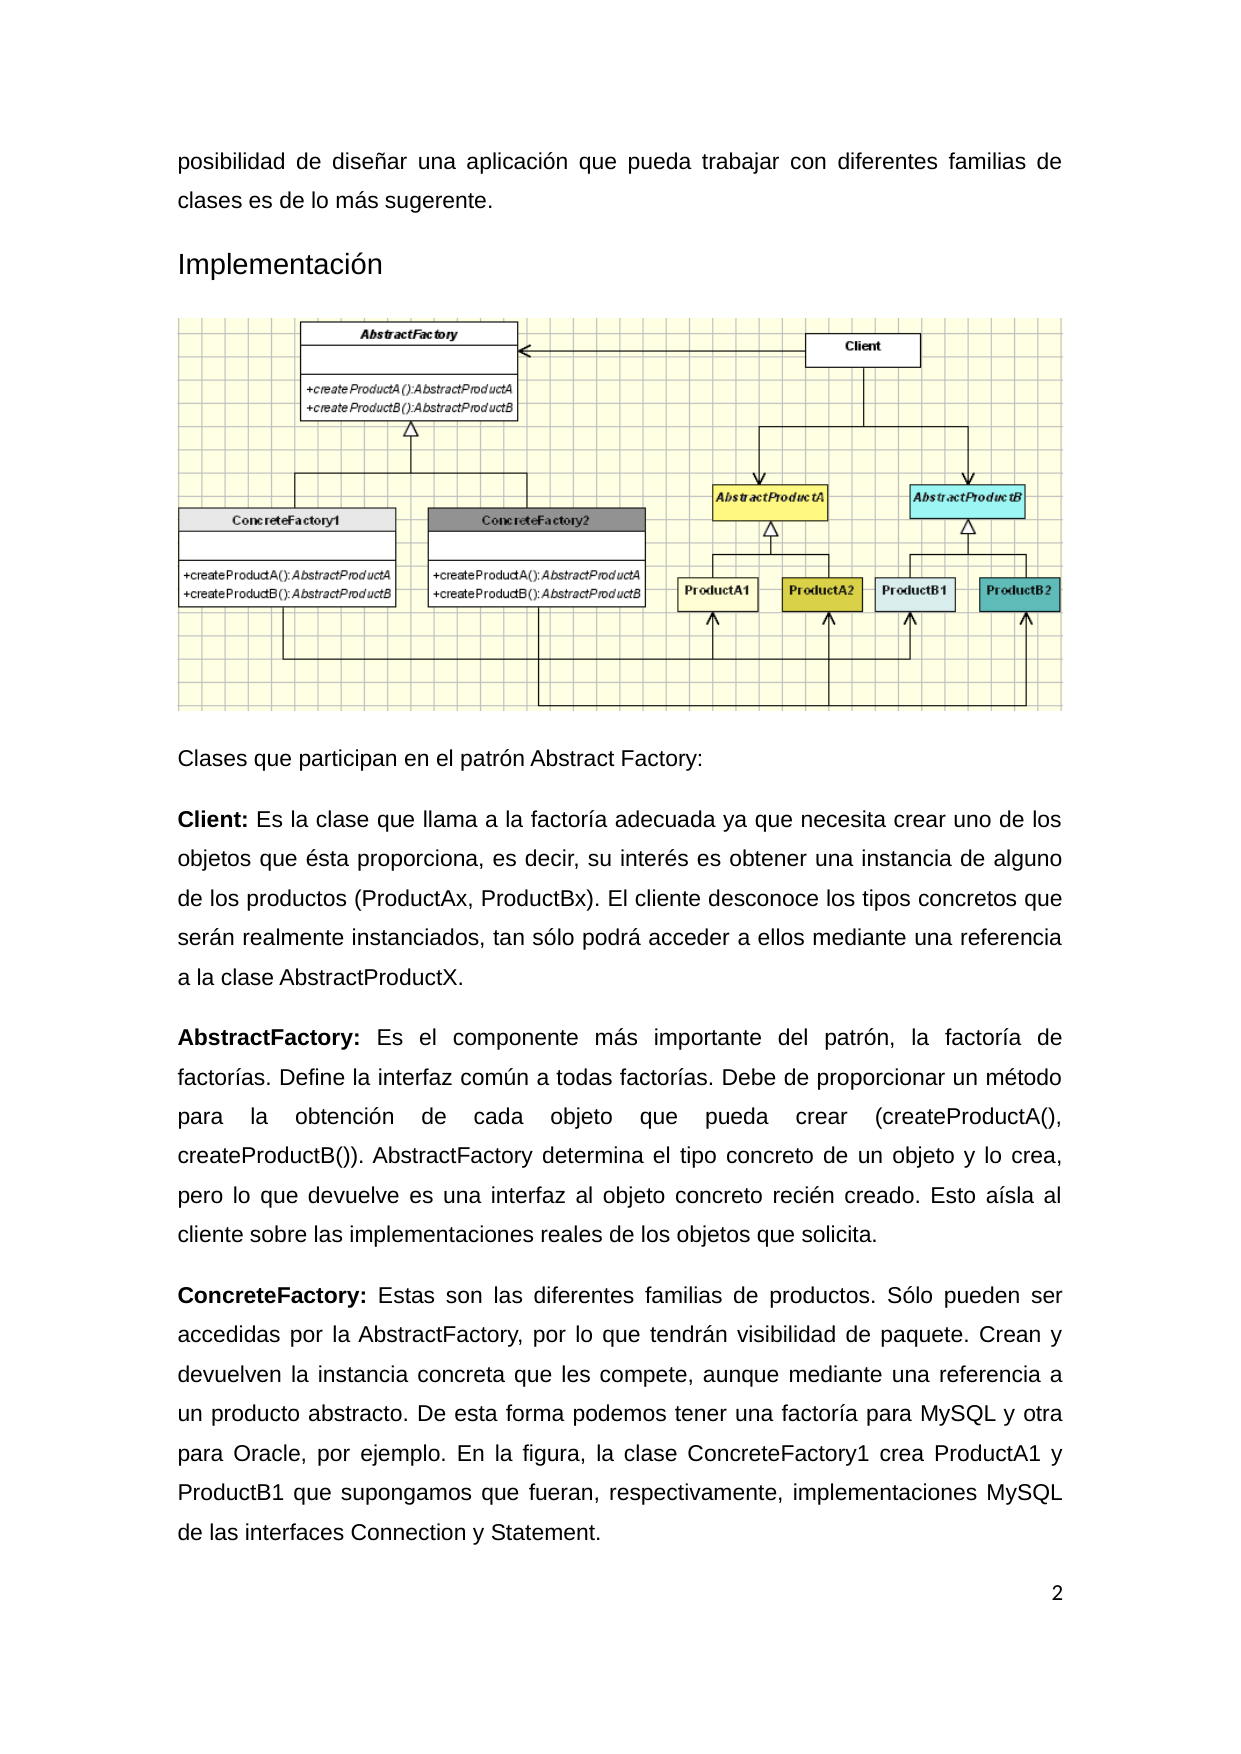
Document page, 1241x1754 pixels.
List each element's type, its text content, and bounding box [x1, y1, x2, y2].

text posibilidad de diseñar una aplicación que pueda trabajar con diferentes familias de clases es de lo más sugerente. [177, 148, 1063, 213]
text ConcreteFactory: Estas son las diferentes familias de productos. Sólo pueden ser accedidas por la AbstractFactory, por lo que tendrán visibilidad de paquete. Crean y devuelven la instancia concreta que les compete, aunque mediante una referencia a un producto abstracto. De esta forma podemos tener una factoría para MySQL y otra para Oracle, por ejemplo. En la figura, la clase ConcreteFactory1 crea ProductA1 y ProductB1 que supongamos que fueran, respectivamente, implementaciones MySQL de las interfaces Connection y Statement. [177, 1282, 1063, 1545]
text Clases que participan en el patrón Abstract Factory: [177, 745, 1063, 772]
text Client: Es la clase que llama a la factoría adecuada ya que necesita crear uno de los objetos que ésta proporciona, es decir, su interés es obtener una instancia de alguno de los productos (ProductAx, ProductBx). El cliente desconoce los tipos concretos que serán realmente instanciados, tan sólo podrá acceder a ellos mediante una referencia a la clase AbstractProductX. [177, 806, 1063, 990]
picture [177, 318, 1063, 711]
text AbstractFactory: Es el componente más importante del patrón, la factoría de factorías. Define la interfaz común a todas factorías. Debe de proporcionar un método para la obtención de cada objeto que pueda crear (createProductA(), createProductB()). AbstractFactory determina el tipo concreto de un objeto y lo crea, pero lo que devuelve es una interfaz al objeto concreto recién creado. Esto aísla al cliente sobre las implementaciones reales de los objetos que solicita. [177, 1024, 1063, 1248]
text Implementación [177, 247, 1063, 281]
